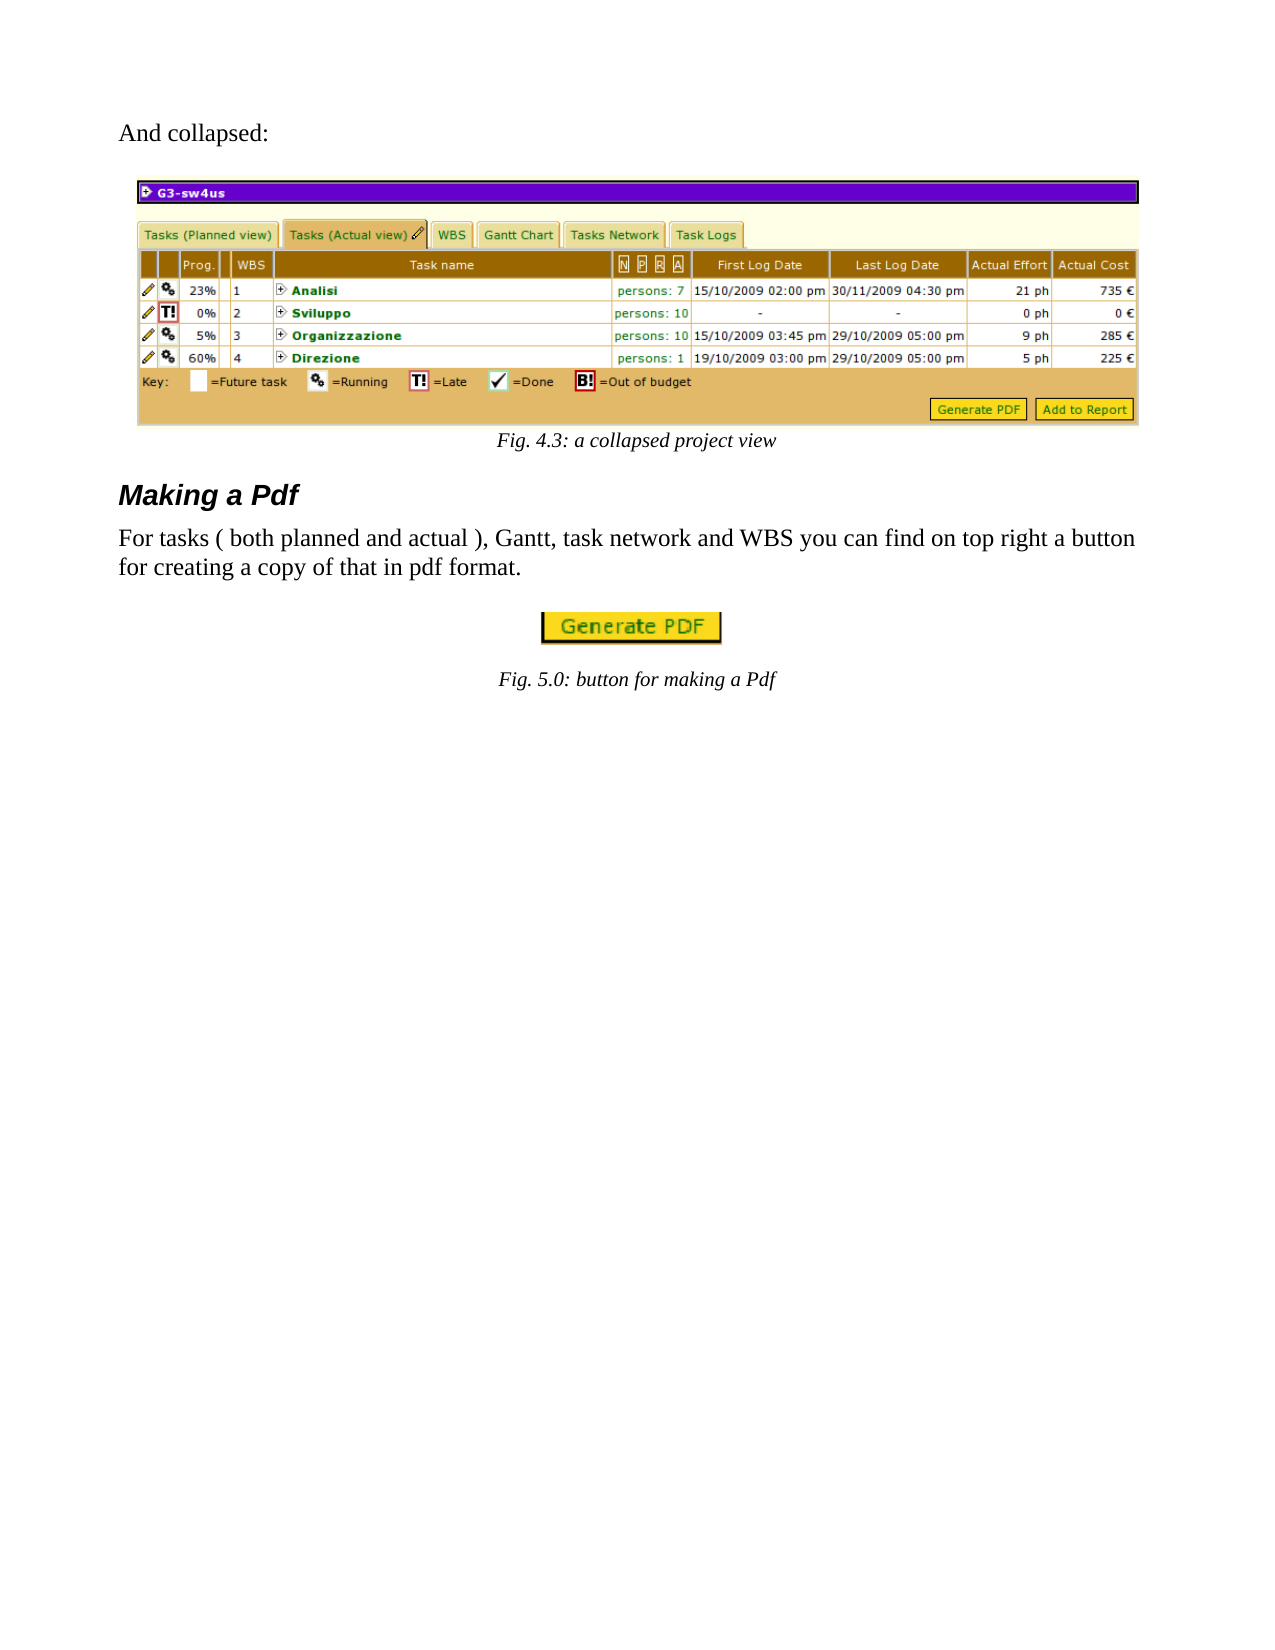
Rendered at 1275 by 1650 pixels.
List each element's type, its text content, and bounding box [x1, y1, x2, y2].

text Fig. 4.3: a collapsed project view [118, 176, 1157, 452]
picture [540, 612, 723, 645]
text For tasks ( both planned and actual ), Gantt, task network and WBS you can find on top right a button for creating a copy of that in pdf format. [118, 523, 1157, 581]
subtitle Making a Pdf [118, 477, 1157, 511]
text Fig. 5.0: button for making a Pdf [118, 667, 1157, 691]
text And collapsed: [118, 118, 1157, 147]
picture [135, 175, 1140, 429]
